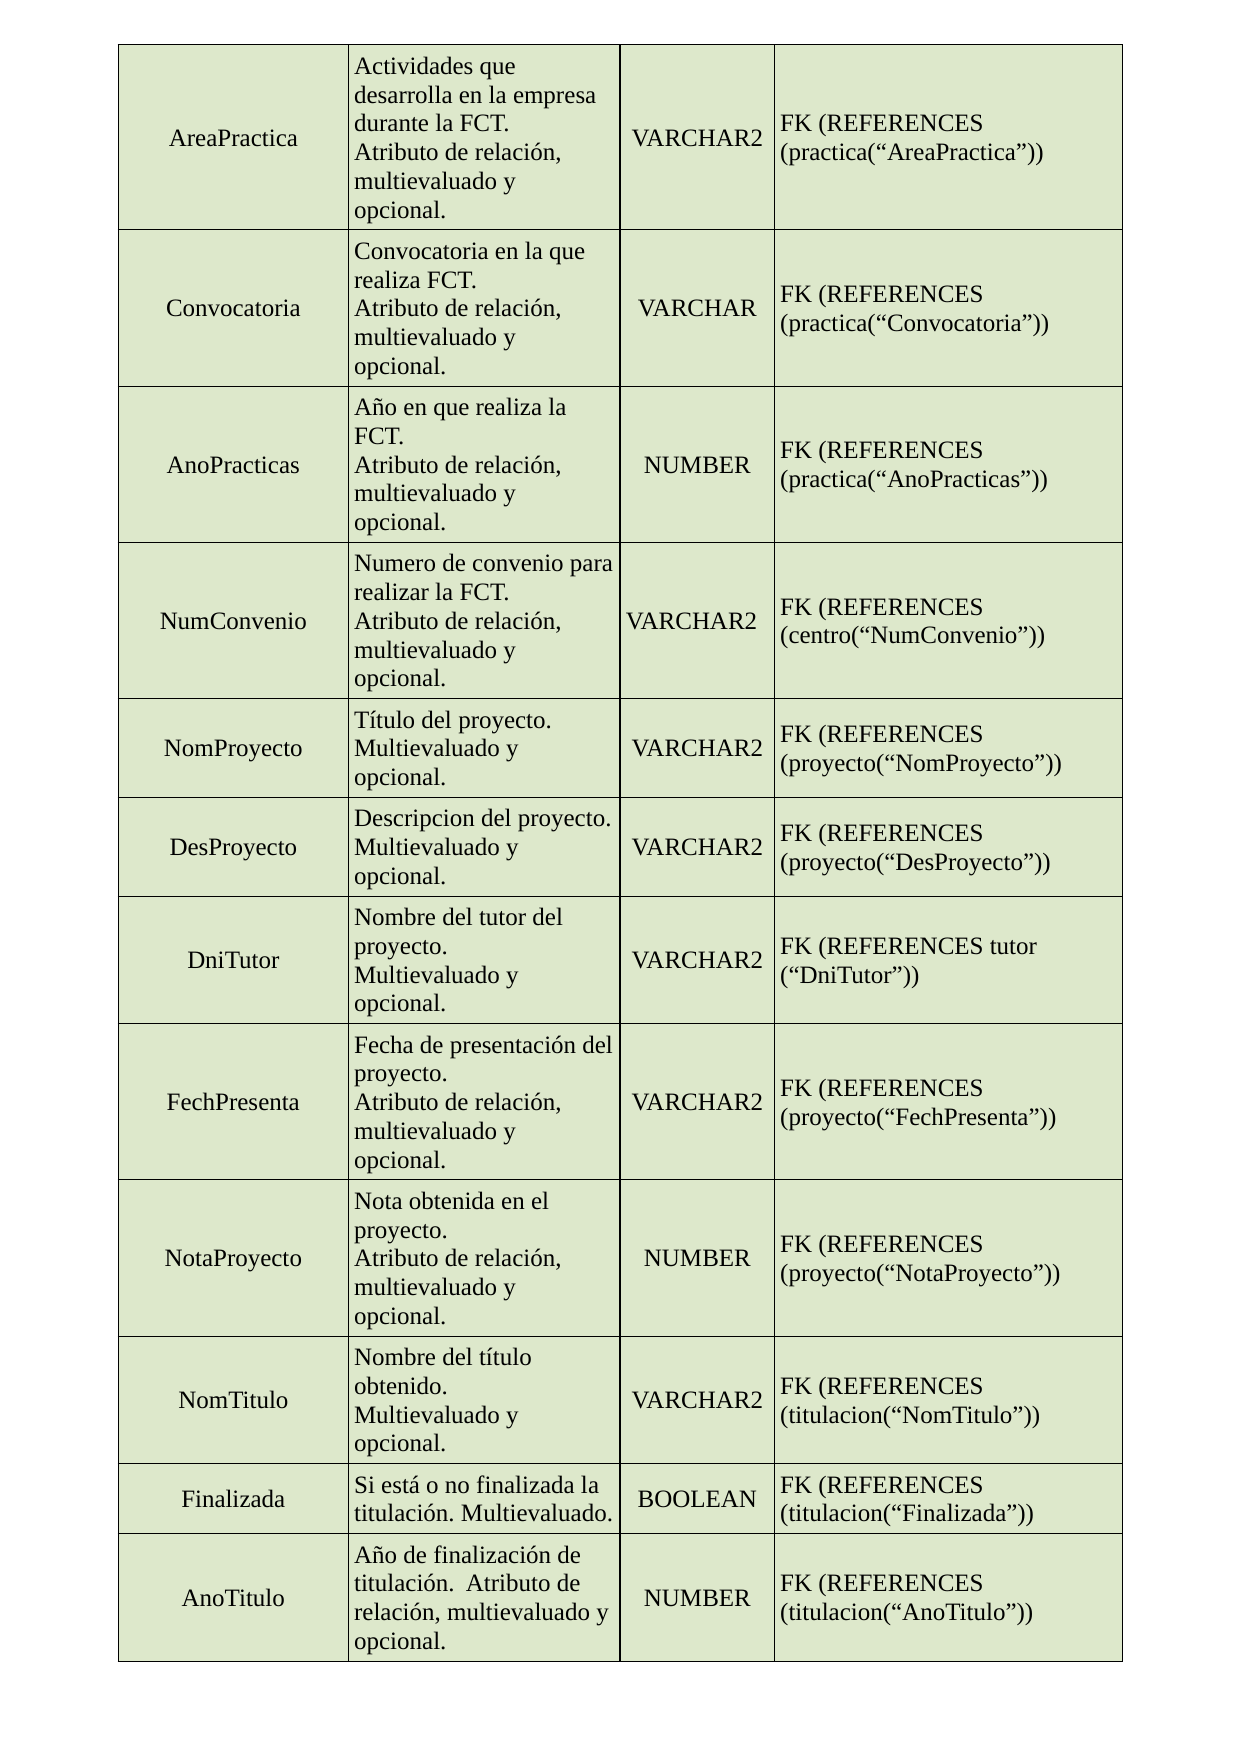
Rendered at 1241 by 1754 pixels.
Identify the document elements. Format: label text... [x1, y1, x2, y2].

table_cell Nota obtenida en el proyecto. Atributo de relación, multievaluado y opcional. [349, 1180, 619, 1336]
table_cell Actividades que desarrolla en la empresa durante la FCT. Atributo de relación, multievaluado y opcional. [349, 45, 619, 229]
table_cell FK (REFERENCES (practica(“Convocatoria”)) [775, 230, 1122, 386]
table_cell BOOLEAN [621, 1464, 774, 1533]
table_cell FK (REFERENCES (proyecto(“FechPresenta”)) [775, 1024, 1122, 1179]
table_cell FechPresenta [119, 1024, 348, 1179]
table_cell NomProyecto [119, 699, 348, 797]
table_cell VARCHAR2 [621, 897, 774, 1023]
table_cell FK (REFERENCES (practica(“AreaPractica”)) [775, 45, 1122, 229]
table_cell DesProyecto [119, 798, 348, 896]
table_cell Si está o no finalizada la titulación. Multievaluado. [349, 1464, 619, 1533]
table_cell VARCHAR2 [621, 1024, 774, 1179]
table_cell AnoTitulo [119, 1534, 348, 1661]
table_cell FK (REFERENCES (titulacion(“Finalizada”)) [775, 1464, 1122, 1533]
table_cell Título del proyecto. Multievaluado y opcional. [349, 699, 619, 797]
table_cell Convocatoria en la que realiza FCT. Atributo de relación, multievaluado y opcional. [349, 230, 619, 386]
table_cell AnoPracticas [119, 387, 348, 542]
table_cell VARCHAR2 [621, 1337, 774, 1463]
table_cell NUMBER [621, 387, 774, 542]
table_cell FK (REFERENCES (practica(“AnoPracticas”)) [775, 387, 1122, 542]
table_cell VARCHAR2 [621, 798, 774, 896]
table_cell Numero de convenio para realizar la FCT. Atributo de relación, multievaluado y opcional. [349, 543, 619, 698]
table_cell Convocatoria [119, 230, 348, 386]
table_cell NumConvenio [119, 543, 348, 698]
table_cell VARCHAR2 [621, 543, 774, 698]
table_cell FK (REFERENCES tutor (“DniTutor”)) [775, 897, 1122, 1023]
table_cell Fecha de presentación del proyecto. Atributo de relación, multievaluado y opcional. [349, 1024, 619, 1179]
table_cell FK (REFERENCES (proyecto(“NotaProyecto”)) [775, 1180, 1122, 1336]
table_cell DniTutor [119, 897, 348, 1023]
table_cell FK (REFERENCES (proyecto(“DesProyecto”)) [775, 798, 1122, 896]
table_cell Nombre del tutor del proyecto. Multievaluado y opcional. [349, 897, 619, 1023]
table_cell Año en que realiza la FCT. Atributo de relación, multievaluado y opcional. [349, 387, 619, 542]
table_cell FK (REFERENCES (proyecto(“NomProyecto”)) [775, 699, 1122, 797]
table_cell Descripcion del proyecto. Multievaluado y opcional. [349, 798, 619, 896]
table_cell VARCHAR2 [621, 699, 774, 797]
table_cell FK (REFERENCES (titulacion(“NomTitulo”)) [775, 1337, 1122, 1463]
table_cell NotaProyecto [119, 1180, 348, 1336]
table_cell VARCHAR [621, 230, 774, 386]
table_cell VARCHAR2 [621, 45, 774, 229]
table_cell NUMBER [621, 1534, 774, 1661]
table_cell Nombre del título obtenido. Multievaluado y opcional. [349, 1337, 619, 1463]
table_cell Finalizada [119, 1464, 348, 1533]
table_cell NomTitulo [119, 1337, 348, 1463]
table_cell FK (REFERENCES (titulacion(“AnoTitulo”)) [775, 1534, 1122, 1661]
table_cell NUMBER [621, 1180, 774, 1336]
table_cell Año de finalización de titulación. Atributo de relación, multievaluado y opcional. [349, 1534, 619, 1661]
table_cell FK (REFERENCES (centro(“NumConvenio”)) [775, 543, 1122, 698]
table_cell AreaPractica [119, 45, 348, 229]
